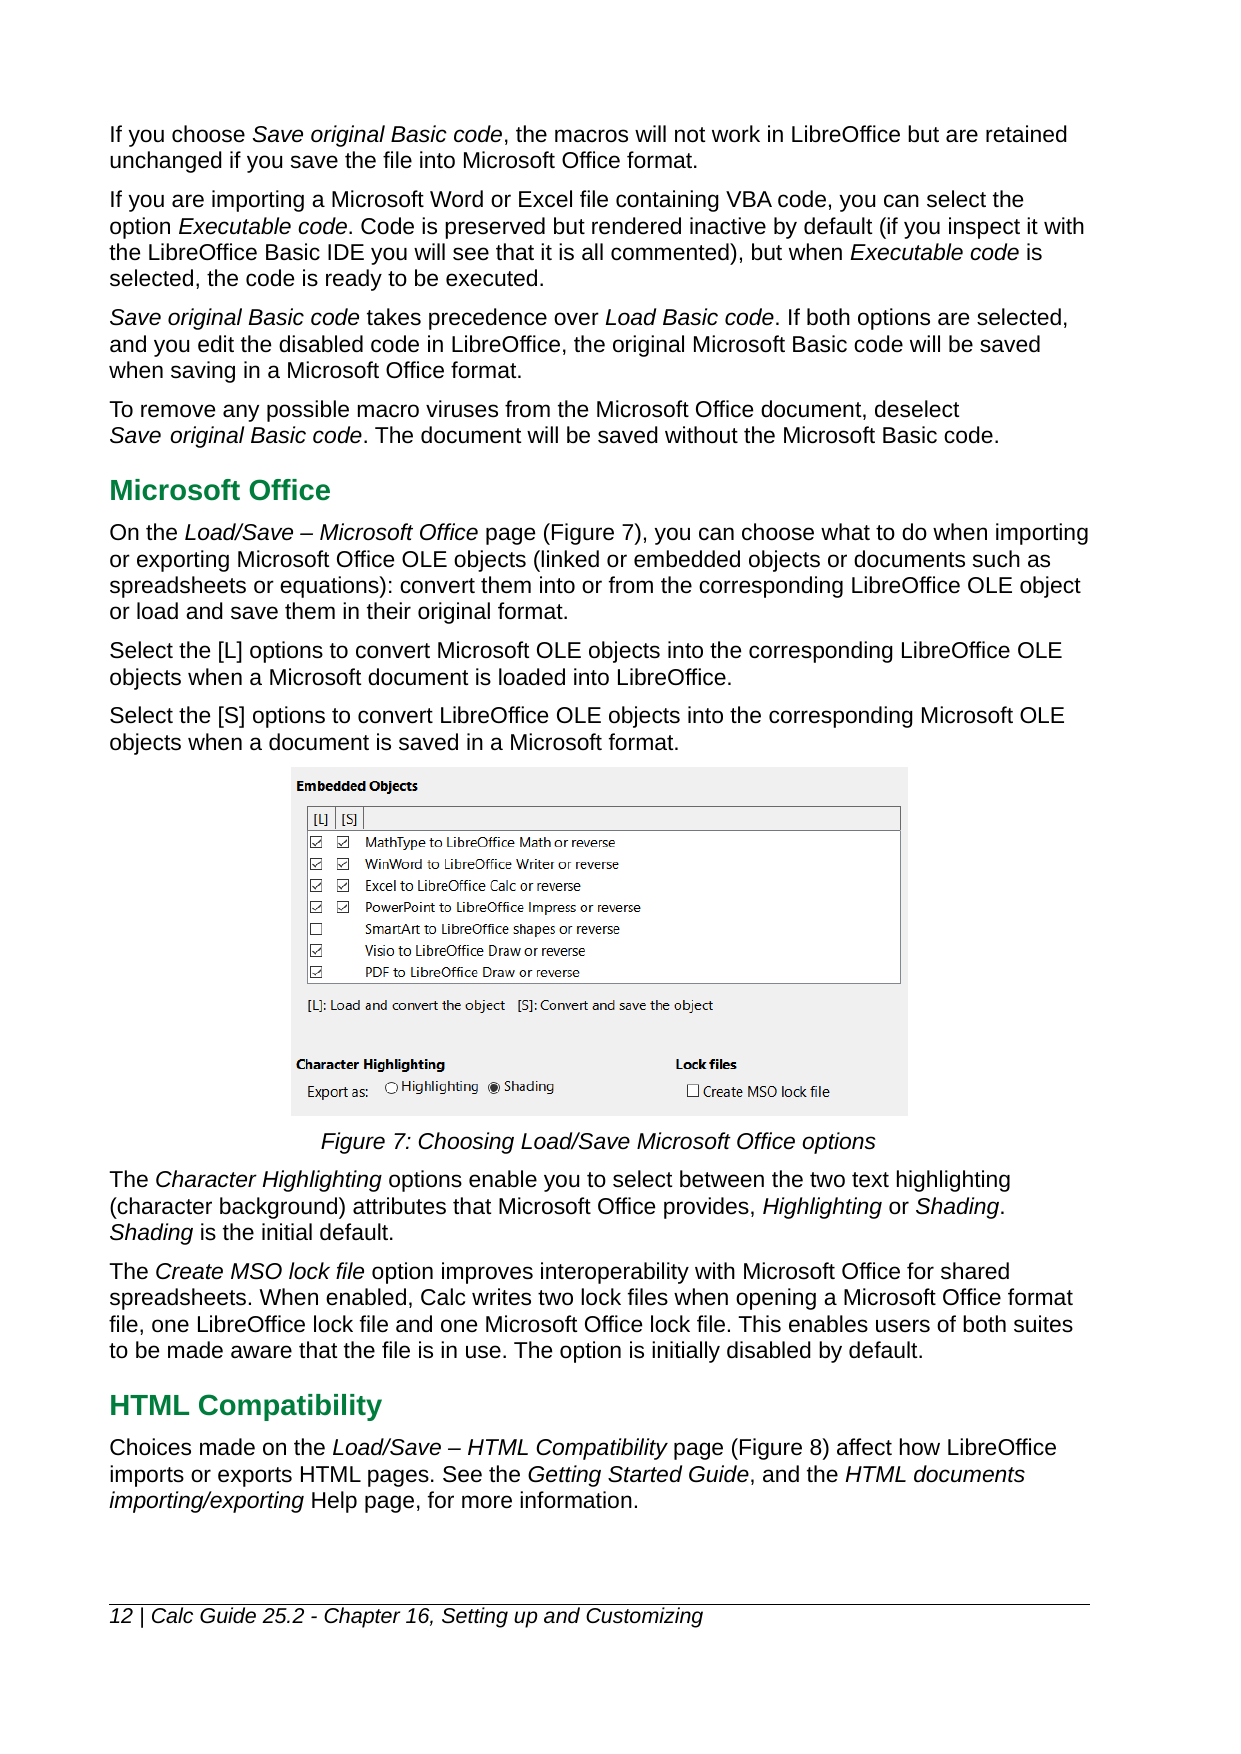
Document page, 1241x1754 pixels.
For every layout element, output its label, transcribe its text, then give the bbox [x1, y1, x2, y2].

text Save original Basic code takes precedence over Load Basic code. If both options are selected, and you edit the disabled code in LibreOffice, the original Microsoft Basic code will be saved when saving in a Microsoft Office format. [109, 304, 1090, 383]
text The Character Highlighting options enable you to select between the two text highlighting (character background) attributes that Microsoft Office provides, Highlighting or Shading. Shading is the initial default. [109, 1166, 1090, 1246]
text On the Load/Save – Microsoft Office page (Figure 7), you can choose what to do when importing or exporting Microsoft Office OLE objects (linked or embedded objects or documents such as spreadsheets or equations): convert them into or from the corresponding LibreOffice OLE object or load and save them in their original format. [109, 519, 1090, 624]
text To remove any possible macro viruses from the Microsoft Office document, deselect Save original Basic code. The document will be saved without the Microsoft Basic code. [109, 396, 1090, 448]
subtitle Microsoft Office [109, 473, 1090, 507]
text Choices made on the Load/Save – HTML Compatibility page (Figure 8) affect how LibreOffice imports or exports HTML pages. See the Getting Started Guide, and the HTML documents importing/exporting Help page, for more information. [109, 1434, 1090, 1513]
picture [291, 767, 908, 1116]
text The Create MSO lock file option improves interoperability with Microsoft Office for shared spreadsheets. When enabled, Calc writes two lock files when opening a Microsoft Office format file, one LibreOffice lock file and one Microsoft Office lock file. This enables users of both suites to be made aware that the file is in use. The option is initially disabled by default. [109, 1258, 1090, 1363]
text If you choose Save original Basic code, the macros will not work in LibreOffice but are retained unchanged if you save the file into Microsoft Office format. [109, 121, 1090, 174]
text Figure 7: Choosing Load/Save Microsoft Office options [291, 1128, 908, 1154]
text Select the [L] options to convert Microsoft OLE objects into the corresponding LibreOffice OLE objects when a Microsoft document is loaded into LibreOffice. [109, 637, 1090, 690]
text If you are importing a Microsoft Word or Excel file containing VBA code, you can select the option Executable code. Code is preserved but rendered inactive by default (if you inspect it with the LibreOffice Basic IDE you will see that it is all commented), but when Executable code is selected, the code is ready to be executed. [109, 186, 1090, 292]
text Select the [S] options to convert LibreOffice OLE objects into the corresponding Microsoft OLE objects when a document is saved in a Microsoft format. [109, 702, 1090, 755]
subtitle HTML Compatibility [109, 1388, 1090, 1422]
